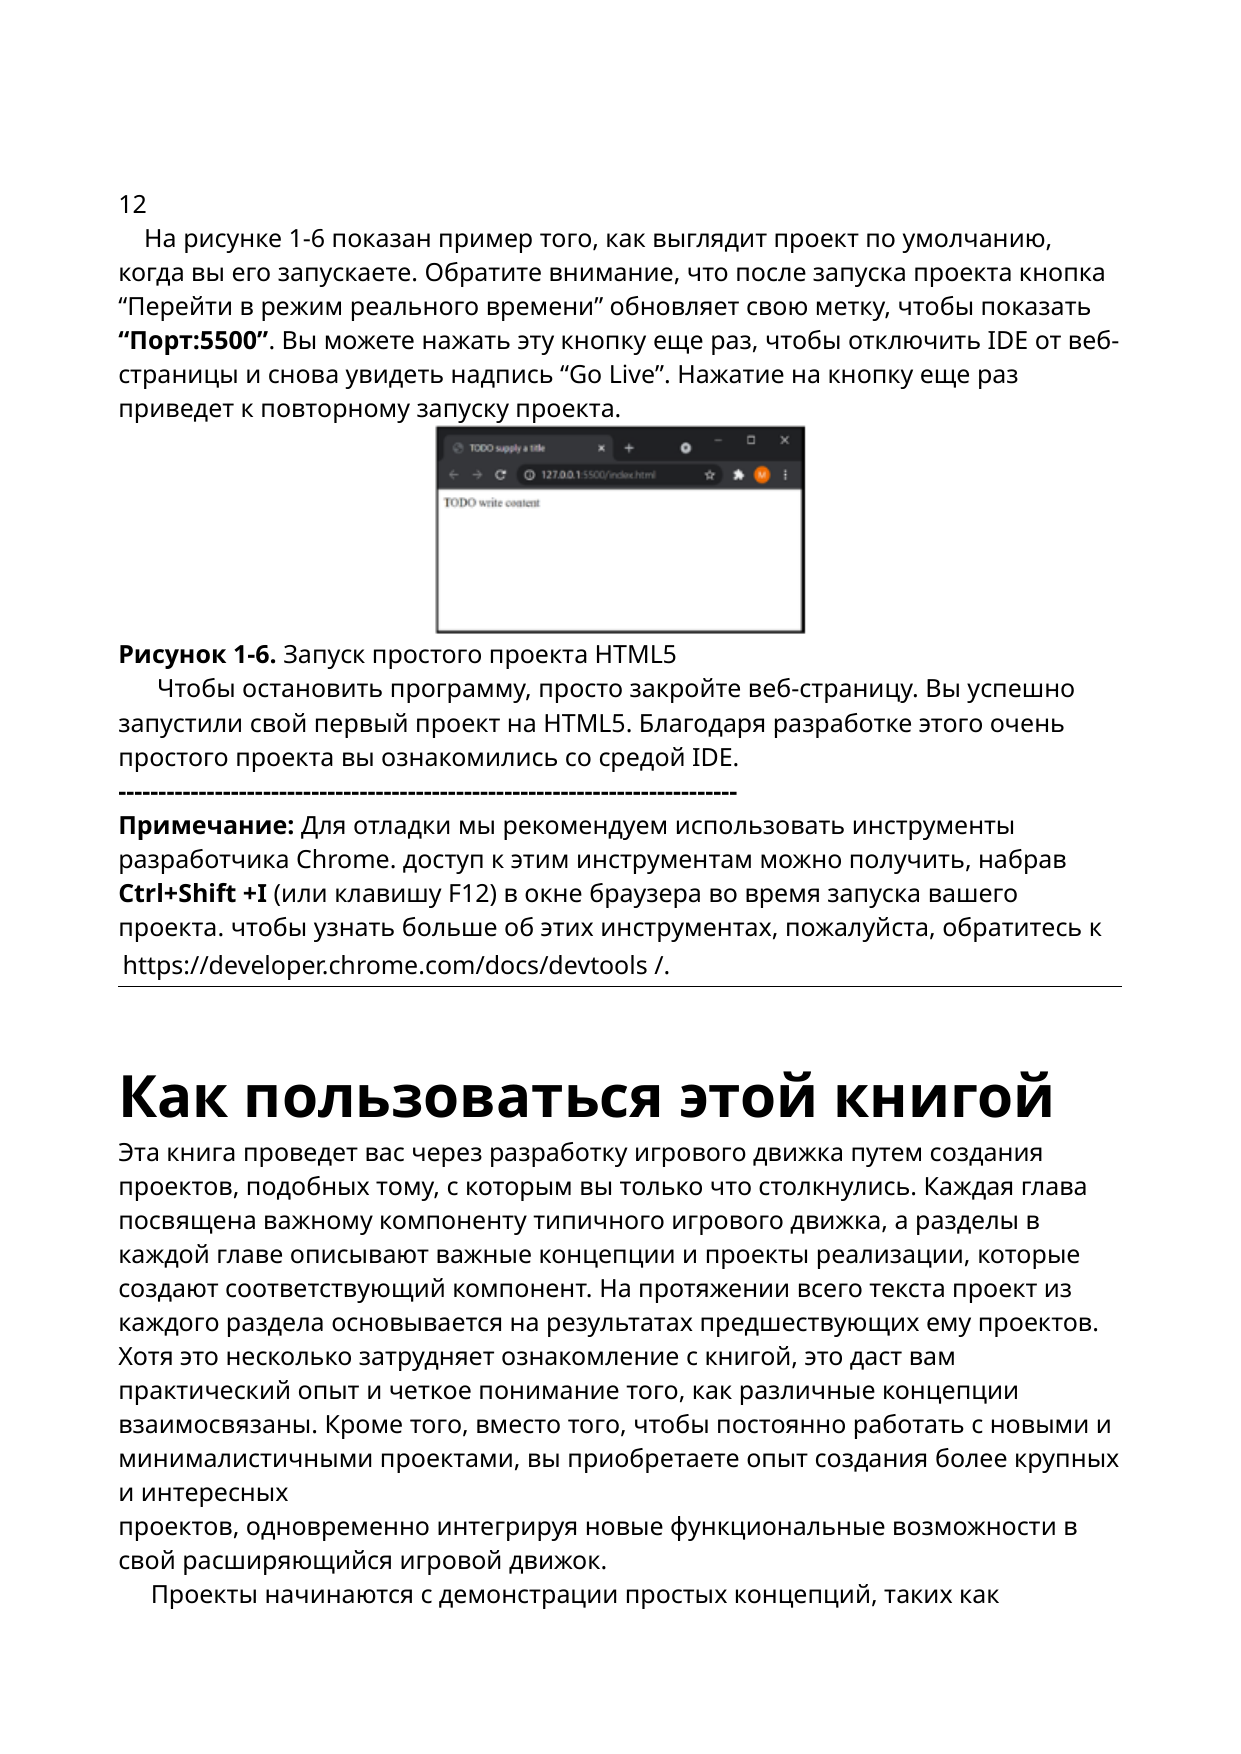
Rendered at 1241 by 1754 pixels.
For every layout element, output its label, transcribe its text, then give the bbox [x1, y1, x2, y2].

text проектов, одновременно интегрируя новые функциональные возможности в свой расширяющийся игровой движок. [118, 1509, 1122, 1577]
text ----------------------------------------------------------------------------- [118, 773, 1122, 807]
text На рисунке 1-6 показан пример того, как выглядит проект по умолчанию, когда вы его запускаете. Обратите внимание, что после запуска проекта кнопка “Перейти в режим реального времени” обновляет свою метку, чтобы показать “Порт:5500”. Вы можете нажать эту кнопку еще раз, чтобы отключить IDE от веб-страницы и снова увидеть надпись “Go Live”. Нажатие на кнопку еще раз приведет к повторному запуску проекта. [118, 220, 1122, 425]
text Проекты начинаются с демонстрации простых концепций, таких как [118, 1577, 1122, 1611]
text https://developer.chrome.com/docs/devtools /. [118, 944, 1122, 986]
text Эта книга проведет вас через разработку игрового движка путем создания проектов, подобных тому, с которым вы только что столкнулись. Каждая глава посвящена важному компоненту типичного игрового движка, а разделы в каждой главе описывают важные концепции и проекты реализации, которые создают соответствующий компонент. На протяжении всего текста проект из каждого раздела основывается на результатах предшествующих ему проектов. Хотя это несколько затрудняет ознакомление с книгой, это даст вам практический опыт и четкое понимание того, как различные концепции взаимосвязаны. Кроме того, вместо того, чтобы постоянно работать с новыми и минималистичными проектами, вы приобретаете опыт создания более крупных и интересных [118, 1134, 1122, 1509]
picture [431, 424, 810, 637]
text Рисунок 1-6. Запуск простого проекта HTML5 [118, 425, 1122, 671]
text Чтобы остановить программу, просто закройте веб-страницу. Вы успешно запустили свой первый проект на HTML5. Благодаря разработке этого очень простого проекта вы ознакомились со средой IDE. [118, 671, 1122, 773]
text Примечание: Для отладки мы рекомендуем использовать инструменты разработчика Chrome. доступ к этим инструментам можно получить, набрав Ctrl+Shift +I (или клавишу F12) в окне браузера во время запуска вашего проекта. чтобы узнать больше об этих инструментах, пожалуйста, обратитесь к [118, 807, 1122, 944]
text Как пользоваться этой книгой [118, 1055, 1122, 1134]
text 12 [118, 152, 1122, 220]
